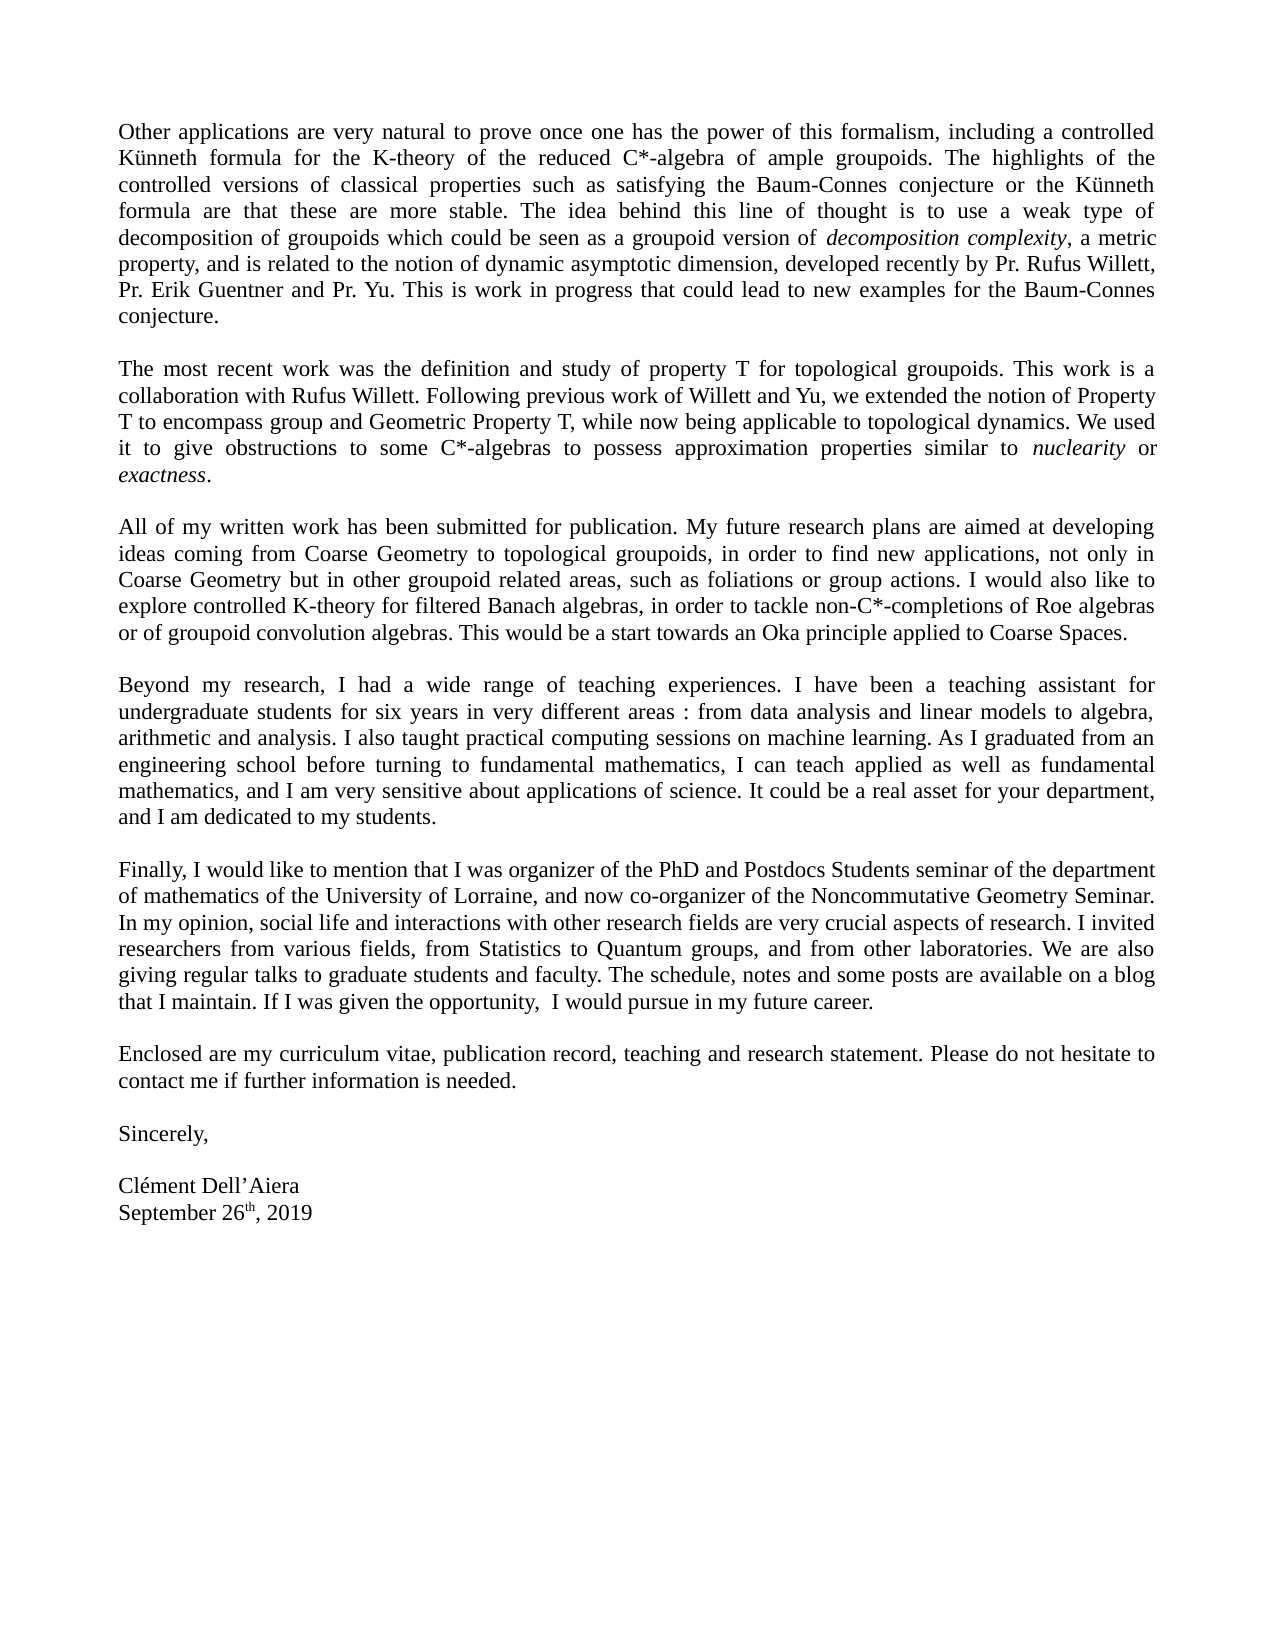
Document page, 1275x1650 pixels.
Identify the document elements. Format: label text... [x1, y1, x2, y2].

text The most recent work was the definition and study of property T for topological groupoids. This work is a collaboration with Rufus Willett. Following previous work of Willett and Yu, we extended the notion of Property T to encompass group and Geometric Property T, while now being applicable to topological dynamics. We used it to give obstructions to some C*-algebras to possess approximation properties similar to nuclearity or exactness. [118, 355, 1157, 487]
text Other applications are very natural to prove once one has the power of this formalism, including a controlled Künneth formula for the K-theory of the reduced C*-algebra of ample groupoids. The highlights of the controlled versions of classical properties such as satisfying the Baum-Connes conjecture or the Künneth formula are that these are more stable. The idea behind this line of thought is to use a weak type of decomposition of groupoids which could be seen as a groupoid version of decomposition complexity, a metric property, and is related to the notion of dynamic asymptotic dimension, developed recently by Pr. Rufus Willett, Pr. Erik Guentner and Pr. Yu. This is work in progress that could lead to new examples for the Baum-Connes conjecture. [118, 118, 1157, 329]
text Enclosed are my curriculum vitae, publication record, teaching and research statement. Please do not hesitate to contact me if further information is needed. [118, 1041, 1157, 1093]
text Sincerely, [118, 1119, 1157, 1146]
text Clément Dell’Aiera [118, 1172, 1157, 1199]
text September 26th, 2019 [118, 1199, 1157, 1225]
text Finally, I would like to mention that I was organizer of the PhD and Postdocs Students seminar of the department of mathematics of the University of Lorraine, and now co-organizer of the Noncommutative Geometry Seminar. In my opinion, social life and interactions with other research fields are very crucial aspects of research. I invited researchers from various fields, from Statistics to Quantum groups, and from other laboratories. We are also giving regular talks to graduate students and faculty. The schedule, notes and some posts are available on a blog that I maintain. If I was given the opportunity, I would pursue in my future career. [118, 856, 1157, 1014]
text All of my written work has been submitted for publication. My future research plans are aimed at developing ideas coming from Coarse Geometry to topological groupoids, in order to find new applications, not only in Coarse Geometry but in other groupoid related areas, such as foliations or group actions. I would also like to explore controlled K-theory for filtered Banach algebras, in order to tackle non-C*-completions of Roe algebras or of groupoid convolution algebras. This would be a start towards an Oka principle applied to Coarse Spaces. [118, 513, 1157, 645]
text Beyond my research, I had a wide range of teaching experiences. I have been a teaching assistant for undergraduate students for six years in very different areas : from data analysis and linear models to algebra, arithmetic and analysis. I also taught practical computing sessions on machine learning. As I graduated from an engineering school before turning to fundamental mathematics, I can teach applied as well as fundamental mathematics, and I am very sensitive about applications of science. It could be a real asset for your department, and I am dedicated to my students. [118, 672, 1157, 830]
